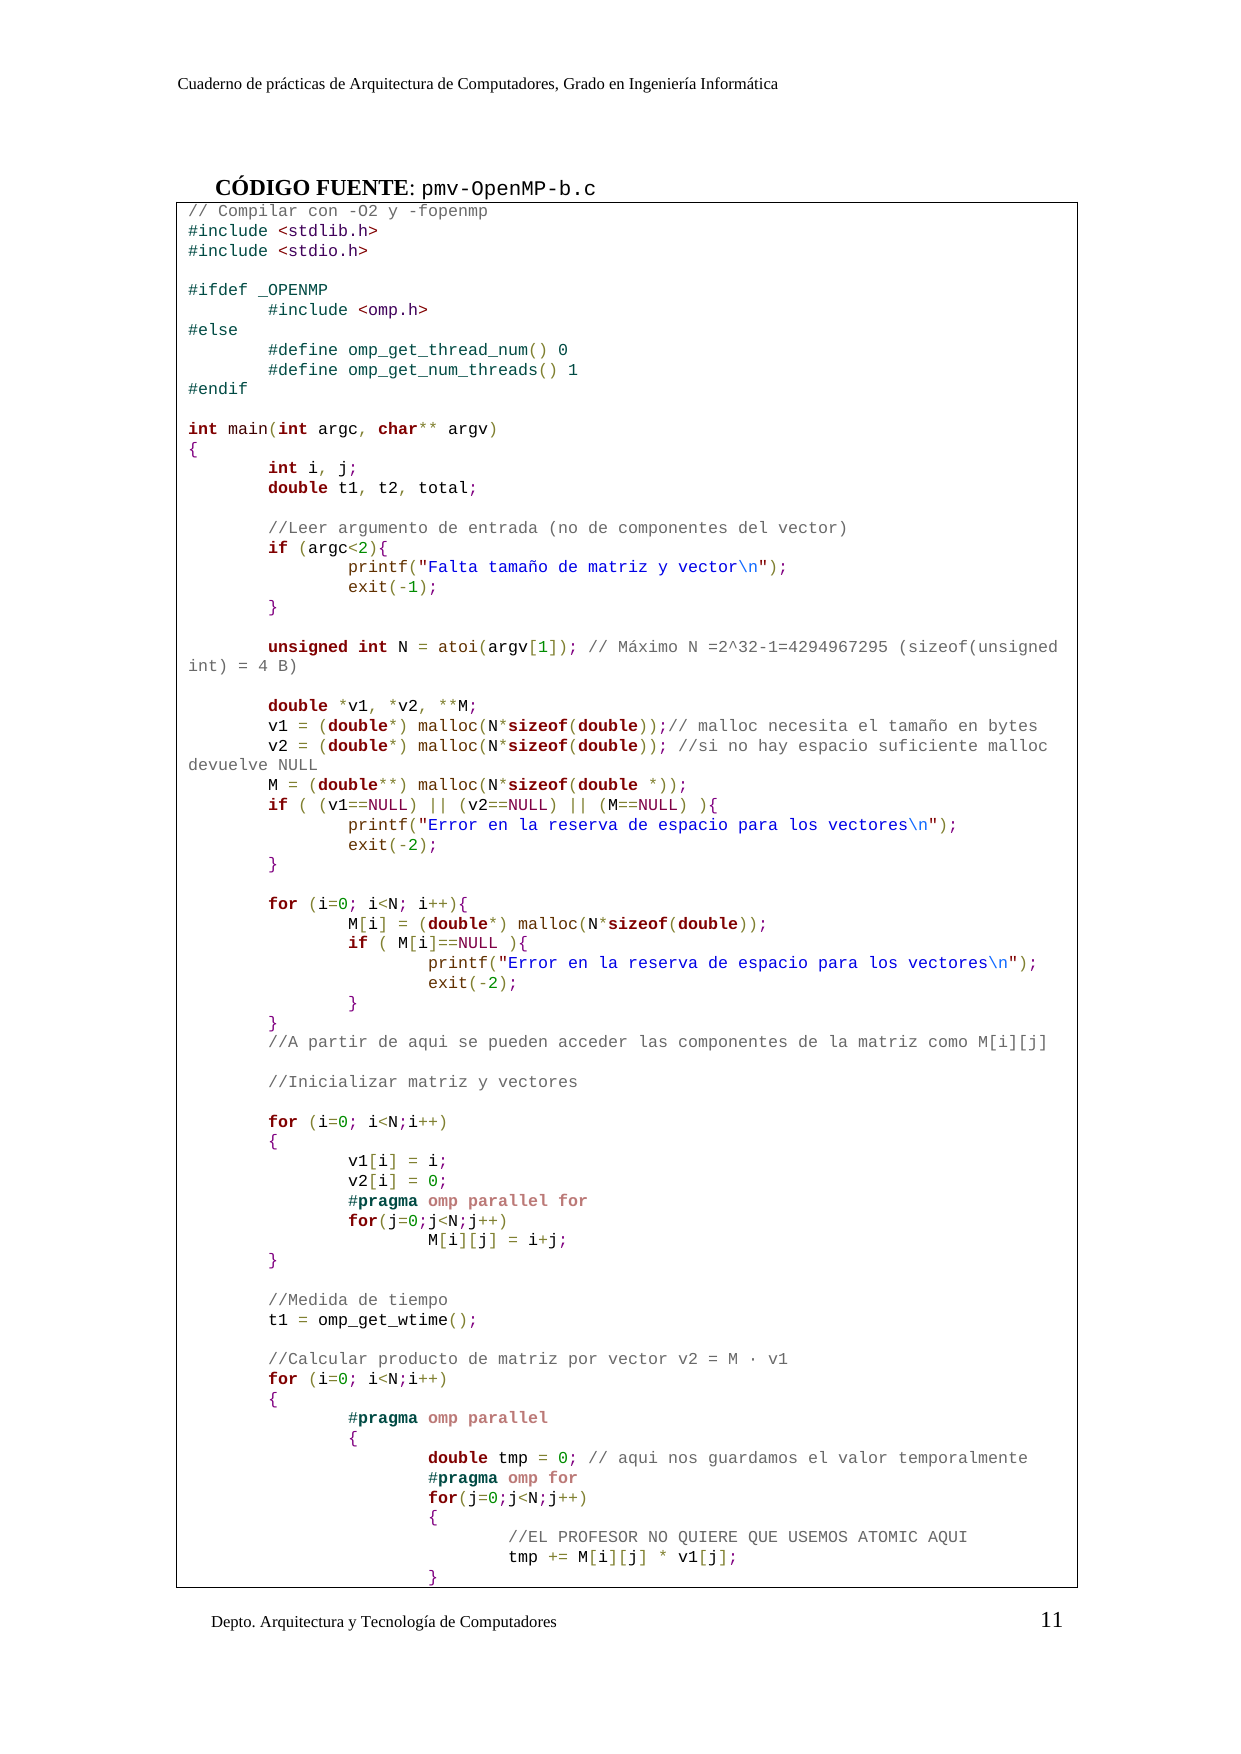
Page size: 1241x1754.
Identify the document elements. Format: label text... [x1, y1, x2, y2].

text CÓDIGO FUENTE: pmv-OpenMP-b.c [215, 174, 1063, 202]
table_header // Compilar con -O2 y -fopenmp #include <stdlib.h> #include <stdio.h> #ifdef _OPENMP #include <omp.h> #else #define omp_get_thread_num() 0 #define omp_get_num_threads() 1 #endif int main(int argc, char** argv) { int i, j; double t1, t2, total; //Leer argumento de entrada (no de componentes del vector) if (argc<2){ printf("Falta tamaño de matriz y vector\n"); exit(-1); } unsigned int N = atoi(argv[1]); // Máximo N =2^32-1=4294967295 (sizeof(unsigned int) = 4 B) double *v1, *v2, **M; v1 = (double*) malloc(N*sizeof(double));// malloc necesita el tamaño en bytes v2 = (double*) malloc(N*sizeof(double)); //si no hay espacio suficiente malloc devuelve NULL M = (double**) malloc(N*sizeof(double *)); if ( (v1==NULL) || (v2==NULL) || (M==NULL) ){ printf("Error en la reserva de espacio para los vectores\n"); exit(-2); } for (i=0; i<N; i++){ M[i] = (double*) malloc(N*sizeof(double)); if ( M[i]==NULL ){ printf("Error en la reserva de espacio para los vectores\n"); exit(-2); } } //A partir de aqui se pueden acceder las componentes de la matriz como M[i][j] //Inicializar matriz y vectores for (i=0; i<N;i++) { v1[i] = i; v2[i] = 0; #pragma omp parallel for for(j=0;j<N;j++) M[i][j] = i+j; } //Medida de tiempo t1 = omp_get_wtime(); //Calcular producto de matriz por vector v2 = M · v1 for (i=0; i<N;i++) { #pragma omp parallel { double tmp = 0; // aqui nos guardamos el valor temporalmente #pragma omp for for(j=0;j<N;j++) { //EL PROFESOR NO QUIERE QUE USEMOS ATOMIC AQUI tmp += M[i][j] * v1[j]; } [177, 203, 1077, 1587]
